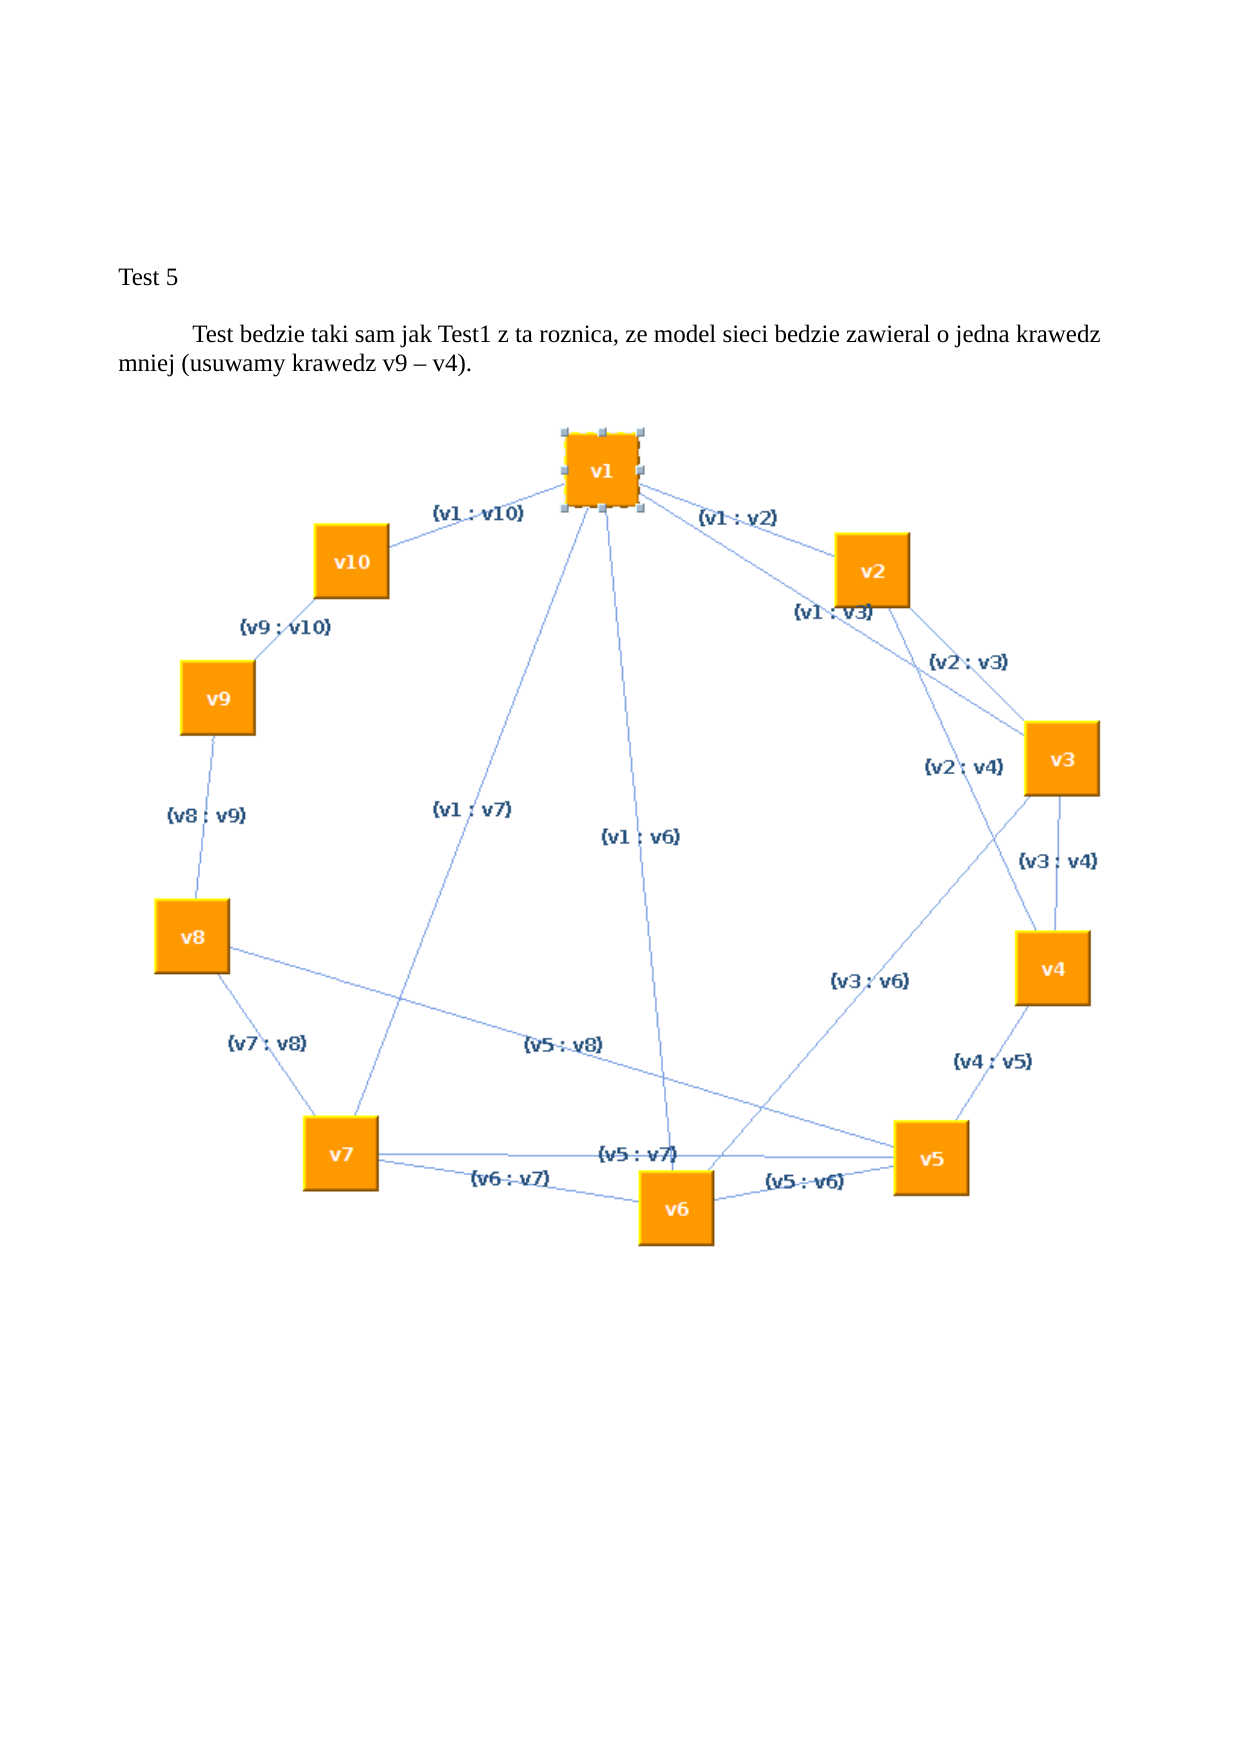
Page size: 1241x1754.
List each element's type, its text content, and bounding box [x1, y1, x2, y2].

text Test 5 [118, 262, 1122, 291]
text Test bedzie taki sam jak Test1 z ta roznica, ze model sieci bedzie zawieral o jedna krawedz mniej (usuwamy krawedz v9 – v4). [118, 319, 1122, 377]
picture [118, 405, 1123, 1254]
